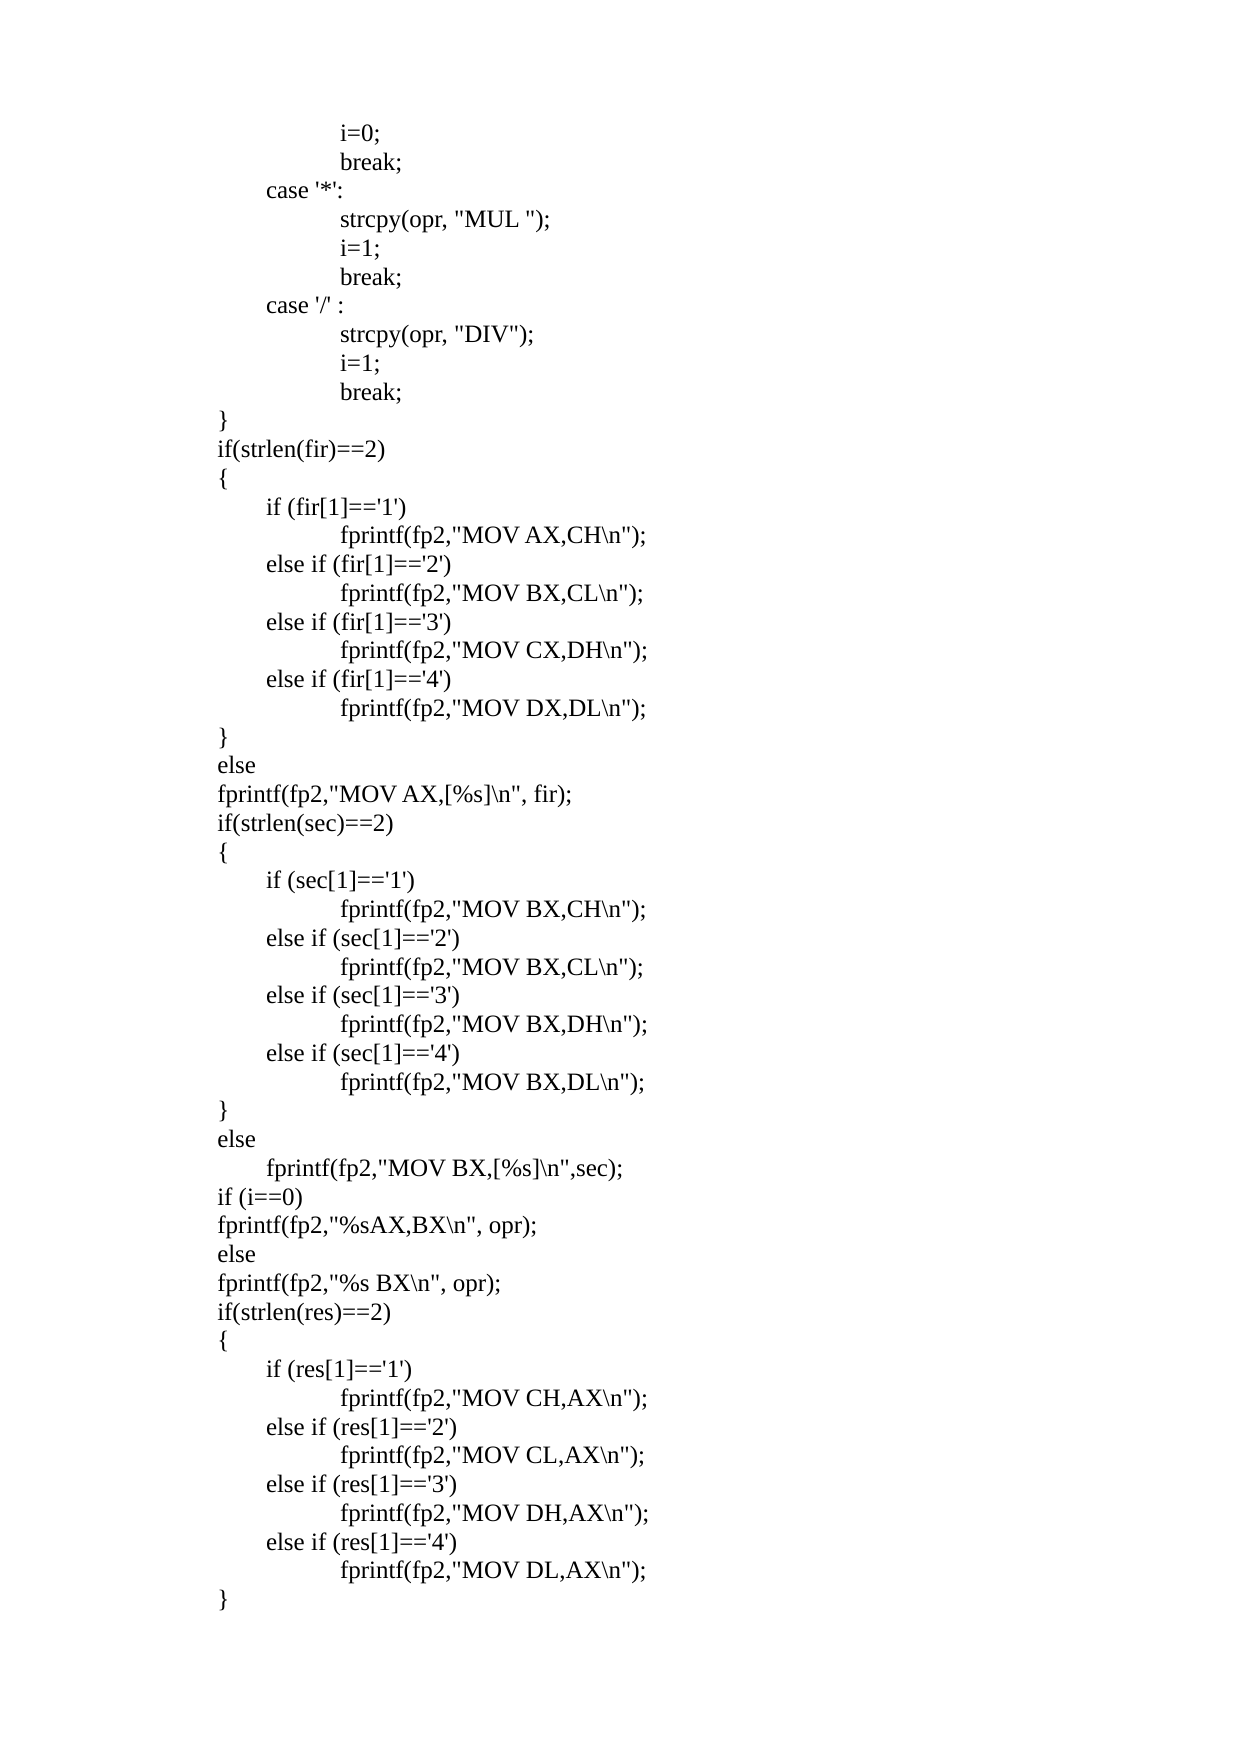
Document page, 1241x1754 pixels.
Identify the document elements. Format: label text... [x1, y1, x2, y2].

text strcpy(opr, "MUL "); [118, 204, 1122, 233]
text { [118, 1326, 1122, 1354]
text case '/' : [118, 291, 1122, 319]
text fprintf(fp2,"%sAX,BX\n", opr); [118, 1211, 1122, 1239]
text break; [118, 377, 1122, 406]
text case '*': [118, 176, 1122, 204]
text else [118, 1124, 1122, 1153]
text fprintf(fp2,"MOV DL,AX\n"); [118, 1556, 1122, 1584]
text if(strlen(fir)==2) [118, 434, 1122, 463]
text fprintf(fp2,"MOV DX,DL\n"); [118, 693, 1122, 722]
text if (res[1]=='1') [118, 1354, 1122, 1383]
text fprintf(fp2,"MOV BX,CL\n"); [118, 578, 1122, 607]
text break; [118, 262, 1122, 291]
text else if (fir[1]=='3') [118, 607, 1122, 636]
text fprintf(fp2,"MOV DH,AX\n"); [118, 1498, 1122, 1527]
text else if (sec[1]=='4') [118, 1038, 1122, 1067]
text fprintf(fp2,"MOV BX,DL\n"); [118, 1067, 1122, 1096]
text fprintf(fp2,"MOV CH,AX\n"); [118, 1383, 1122, 1412]
text fprintf(fp2,"MOV BX,CL\n"); [118, 952, 1122, 981]
text } [118, 1584, 1122, 1613]
text else if (sec[1]=='3') [118, 981, 1122, 1009]
text fprintf(fp2,"MOV AX,[%s]\n", fir); [118, 779, 1122, 808]
text fprintf(fp2,"MOV BX,[%s]\n",sec); [118, 1153, 1122, 1182]
text else if (fir[1]=='4') [118, 664, 1122, 693]
text } [118, 1096, 1122, 1124]
text if (sec[1]=='1') [118, 866, 1122, 894]
text if(strlen(sec)==2) [118, 808, 1122, 837]
text else if (res[1]=='4') [118, 1527, 1122, 1556]
text if (fir[1]=='1') [118, 492, 1122, 521]
text i=1; [118, 233, 1122, 262]
text fprintf(fp2,"MOV BX,CH\n"); [118, 894, 1122, 923]
text { [118, 837, 1122, 866]
text fprintf(fp2,"MOV BX,DH\n"); [118, 1009, 1122, 1038]
text if (i==0) [118, 1182, 1122, 1211]
text fprintf(fp2,"MOV CX,DH\n"); [118, 636, 1122, 664]
text else if (res[1]=='3') [118, 1469, 1122, 1498]
text else if (res[1]=='2') [118, 1412, 1122, 1441]
text fprintf(fp2,"MOV AX,CH\n"); [118, 521, 1122, 549]
text break; [118, 147, 1122, 176]
text strcpy(opr, "DIV"); [118, 319, 1122, 348]
text else [118, 751, 1122, 779]
text else if (sec[1]=='2') [118, 923, 1122, 952]
text i=0; [118, 118, 1122, 147]
text fprintf(fp2,"%s BX\n", opr); [118, 1268, 1122, 1297]
text else [118, 1239, 1122, 1268]
text { [118, 463, 1122, 492]
text else if (fir[1]=='2') [118, 549, 1122, 578]
text } [118, 722, 1122, 751]
text } [118, 406, 1122, 434]
text fprintf(fp2,"MOV CL,AX\n"); [118, 1441, 1122, 1469]
text if(strlen(res)==2) [118, 1297, 1122, 1326]
text i=1; [118, 348, 1122, 377]
